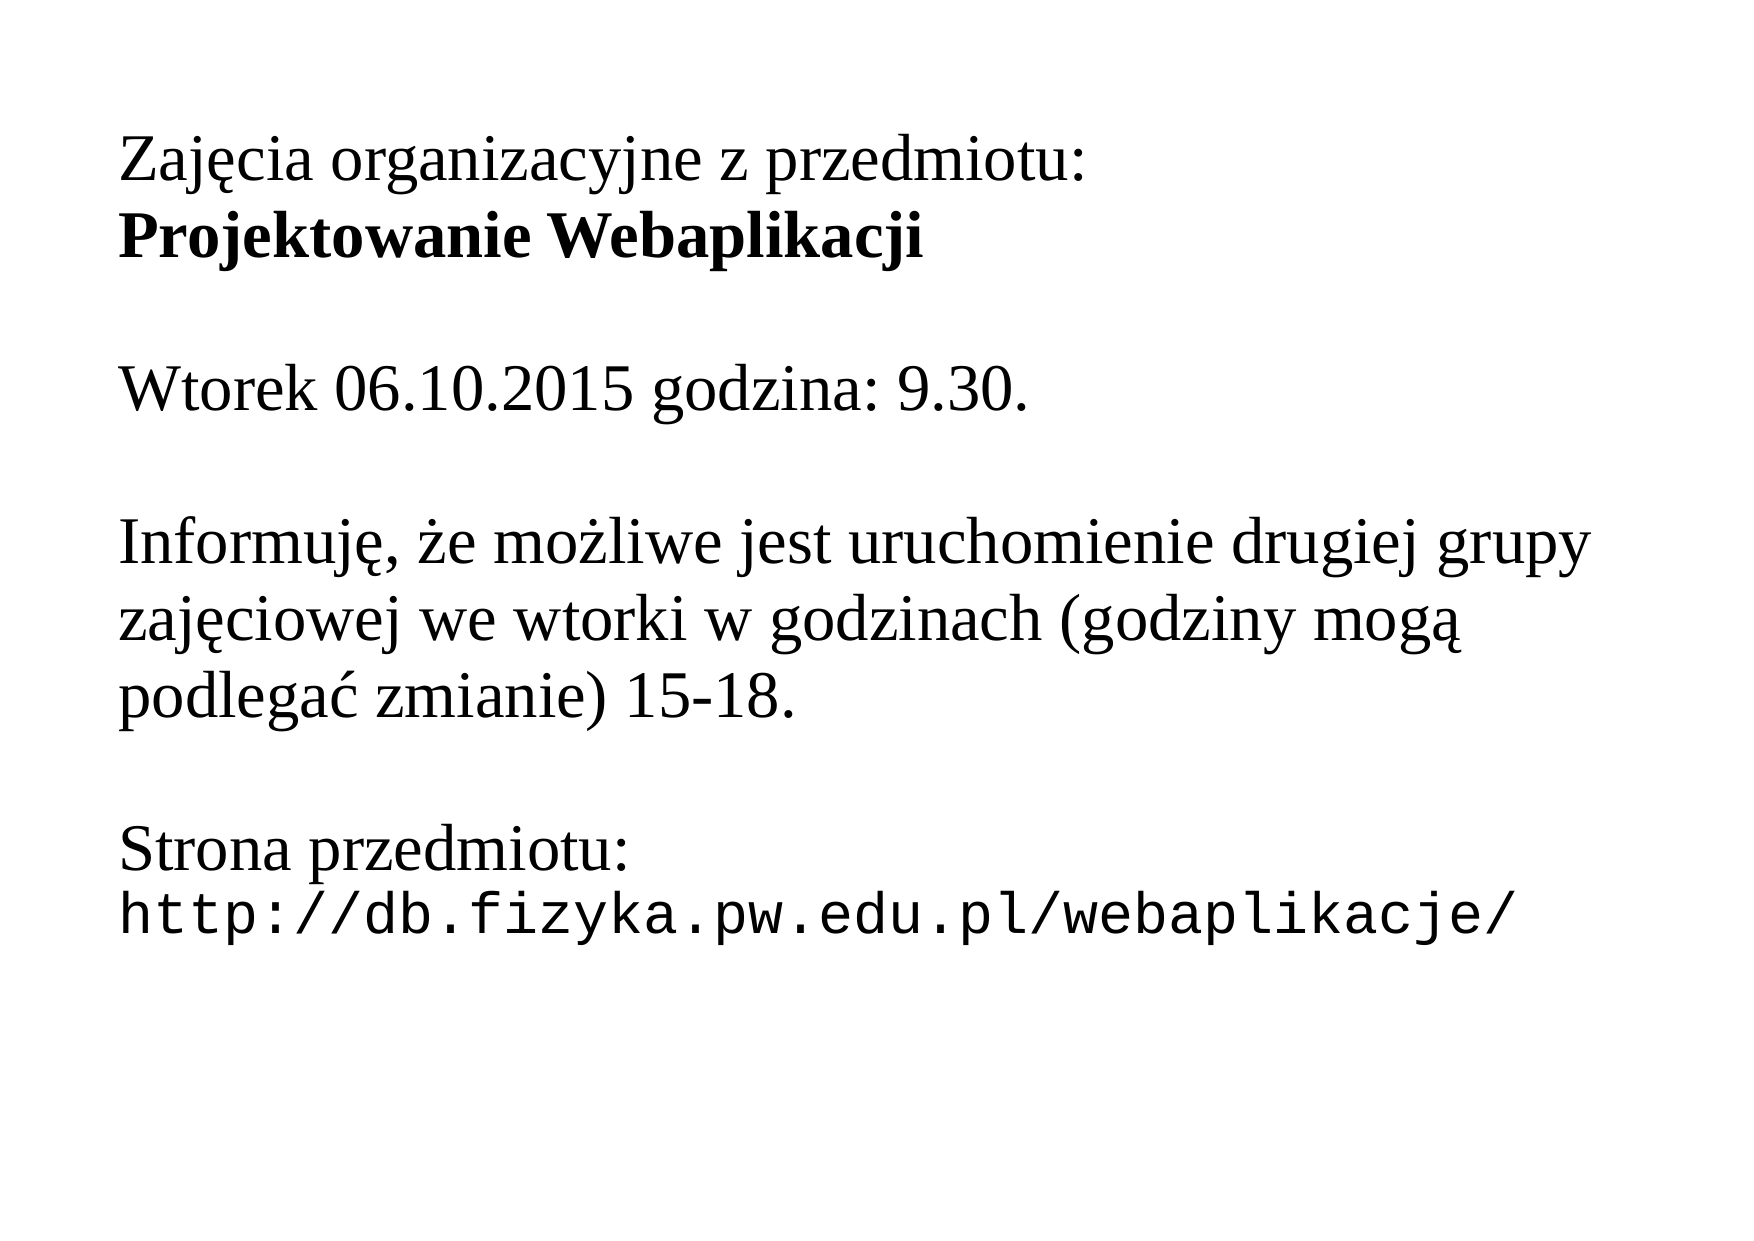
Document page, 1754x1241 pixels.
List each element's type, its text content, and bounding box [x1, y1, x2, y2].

text Zajęcia organizacyjne z przedmiotu: Projektowanie Webaplikacji [118, 118, 1636, 271]
text Informuję, że możliwe jest uruchomienie drugiej grupy zajęciowej we wtorki w godzinach (godziny mogą podlegać zmianie) 15-18. [118, 501, 1636, 731]
text Strona przedmiotu: http://db.fizyka.pw.edu.pl/webaplikacje/ [118, 808, 1636, 951]
text Wtorek 06.10.2015 godzina: 9.30. [118, 348, 1636, 425]
